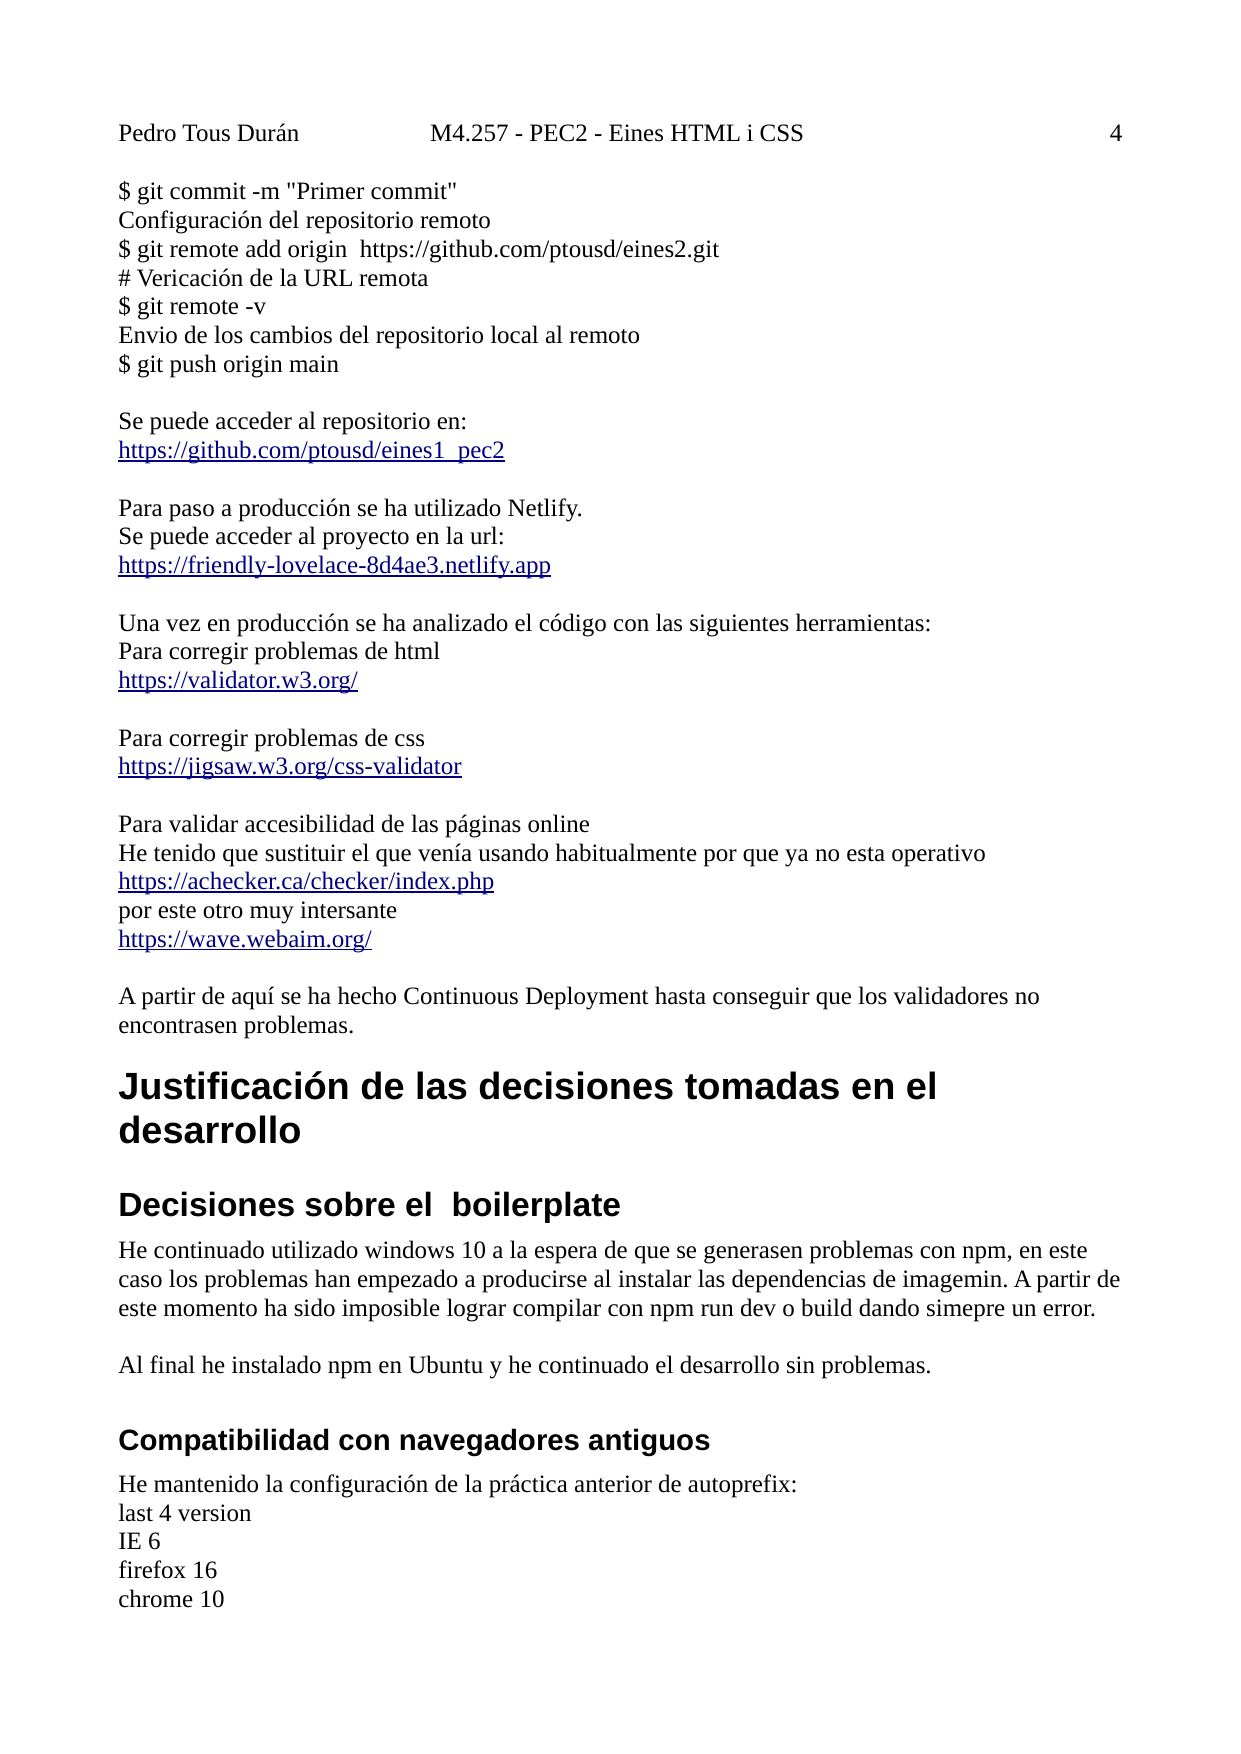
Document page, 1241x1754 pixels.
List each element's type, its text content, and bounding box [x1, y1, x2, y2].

subtitle Decisiones sobre el boilerplate [118, 1184, 1122, 1223]
text Para corregir problemas de html [118, 636, 1122, 665]
text Configuración del repositorio remoto [118, 205, 1122, 234]
text https://friendly-lovelace-8d4ae3.netlify.app [118, 550, 1122, 579]
text $ git remote -v [118, 291, 1122, 320]
text IE 6 [118, 1526, 1122, 1555]
text He tenido que sustituir el que venía usando habitualmente por que ya no esta operativo [118, 838, 1122, 866]
subtitle Justificación de las decisiones tomadas en el desarrollo [118, 1064, 1122, 1151]
text He mantenido la configuración de la práctica anterior de autoprefix: [118, 1469, 1122, 1498]
text last 4 version [118, 1498, 1122, 1526]
text https://github.com/ptousd/eines1_pec2 [118, 435, 1122, 464]
text Para paso a producción se ha utilizado Netlify. [118, 493, 1122, 521]
subtitle Compatibilidad con navegadores antiguos [118, 1423, 1122, 1456]
text A partir de aquí se ha hecho Continuous Deployment hasta conseguir que los validadores no encontrasen problemas. [118, 981, 1122, 1039]
text Para corregir problemas de css [118, 723, 1122, 751]
text chrome 10 [118, 1584, 1122, 1613]
text Envio de los cambios del repositorio local al remoto [118, 320, 1122, 349]
text https://jigsaw.w3.org/css-validator [118, 751, 1122, 780]
text Al final he instalado npm en Ubuntu y he continuado el desarrollo sin problemas. [118, 1351, 1122, 1379]
text Se puede acceder al proyecto en la url: [118, 521, 1122, 550]
text $ git remote add origin https://github.com/ptousd/eines2.git [118, 234, 1122, 263]
text Se puede acceder al repositorio en: [118, 406, 1122, 435]
text Una vez en producción se ha analizado el código con las siguientes herramientas: [118, 608, 1122, 636]
text He continuado utilizado windows 10 a la espera de que se generasen problemas con npm, en este caso los problemas han empezado a producirse al instalar las dependencias de imagemin. A partir de este momento ha sido imposible lograr compilar con npm run dev o build dando simepre un error. [118, 1236, 1122, 1322]
text Para validar accesibilidad de las páginas online [118, 809, 1122, 838]
text # Vericación de la URL remota [118, 263, 1122, 291]
text https://wave.webaim.org/ [118, 924, 1122, 953]
text https://validator.w3.org/ [118, 665, 1122, 694]
text firefox 16 [118, 1555, 1122, 1584]
text $ git commit -m "Primer commit" [118, 176, 1122, 205]
text $ git push origin main [118, 349, 1122, 378]
text por este otro muy intersante [118, 895, 1122, 924]
text https://achecker.ca/checker/index.php [118, 866, 1122, 895]
